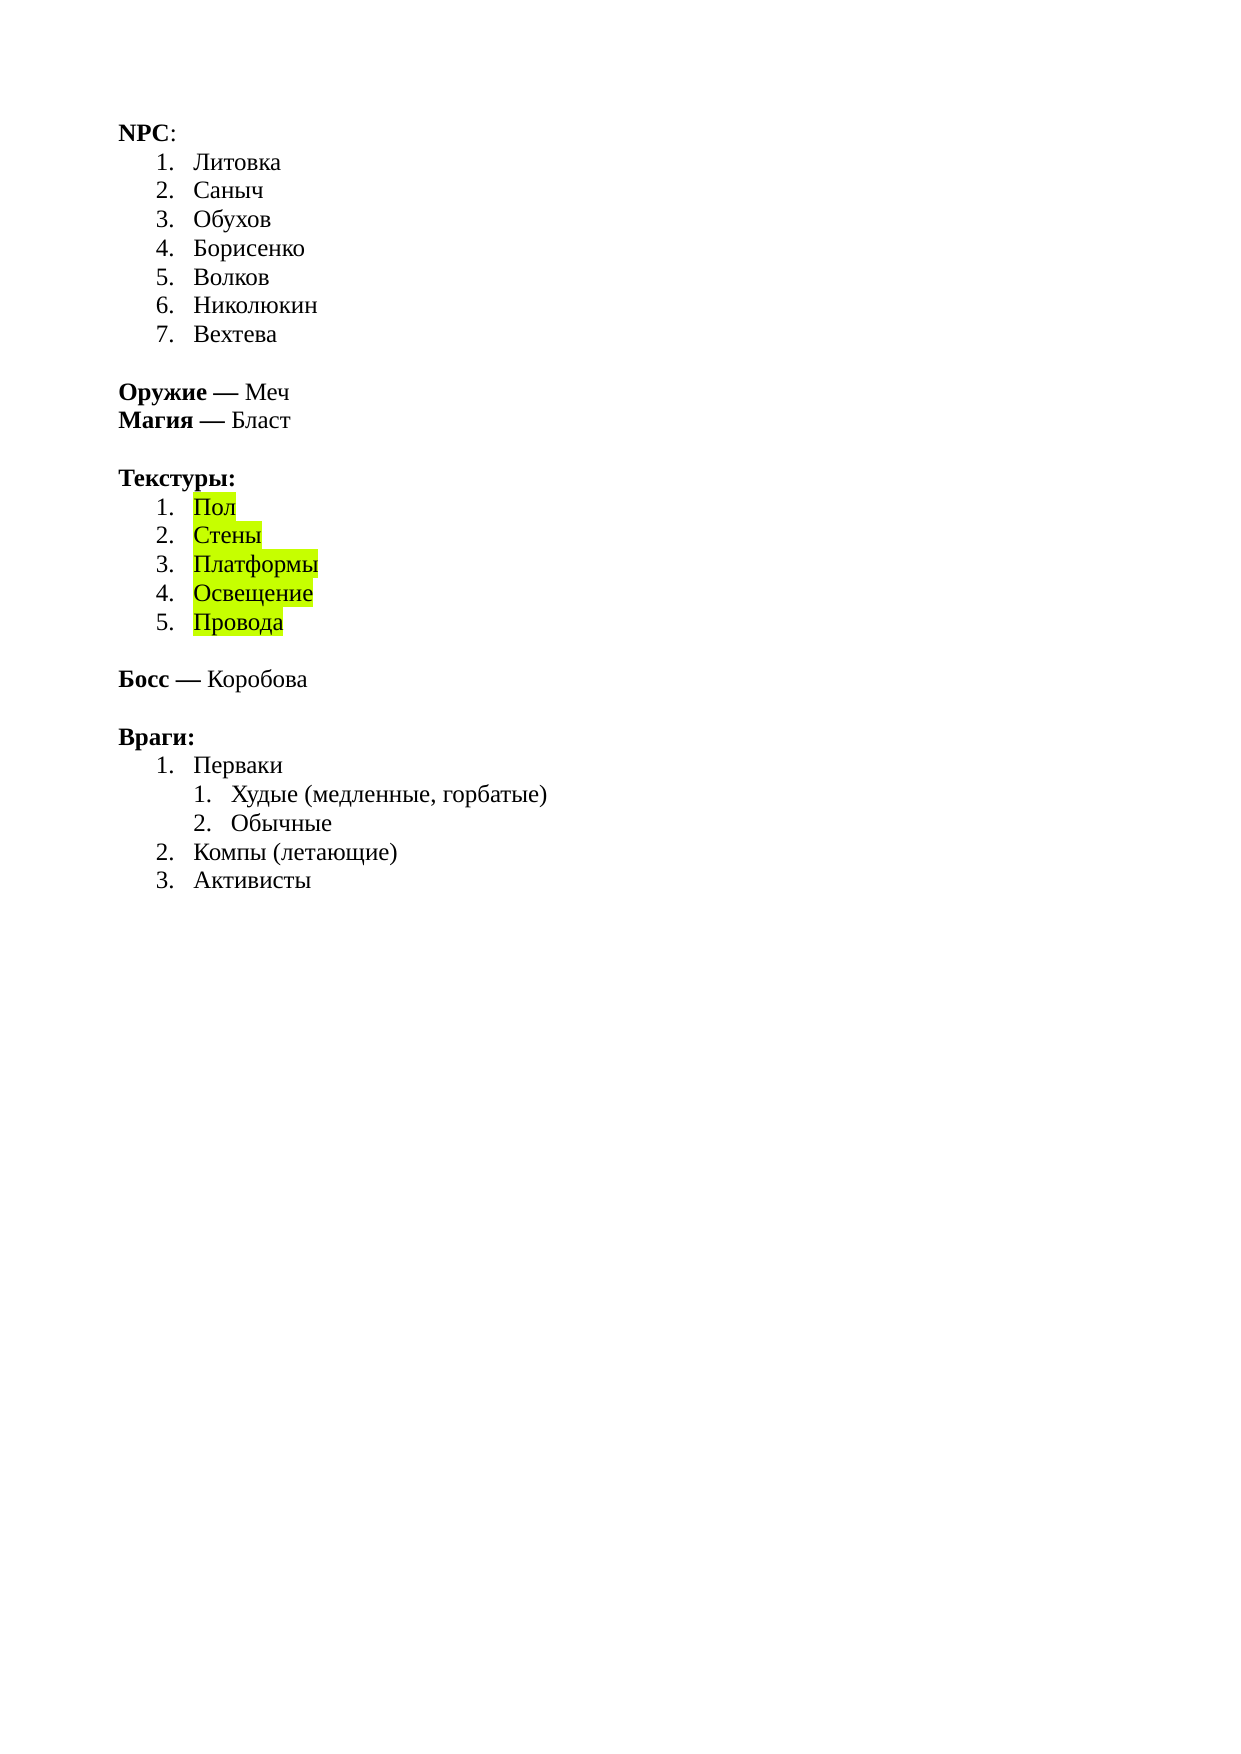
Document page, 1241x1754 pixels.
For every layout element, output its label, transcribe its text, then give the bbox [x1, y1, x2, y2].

list Волков [156, 262, 1122, 291]
text Босс — Коробова [118, 664, 1122, 693]
list Стены [156, 521, 1122, 549]
list Вехтева [156, 319, 1122, 348]
list Обухов [156, 204, 1122, 233]
list Перваки [156, 751, 1122, 779]
text Враги: [118, 722, 1122, 751]
list Обычные [193, 808, 1122, 837]
list Активисты [156, 866, 1122, 894]
list Борисенко [156, 233, 1122, 262]
text NPC: [118, 118, 1122, 147]
list Литовка [156, 147, 1122, 176]
list Платформы [156, 549, 1122, 578]
list Провода [156, 607, 1122, 636]
text Магия — Бласт [118, 406, 1122, 434]
list Саныч [156, 176, 1122, 204]
text Оружие — Меч [118, 377, 1122, 406]
list Компы (летающие) [156, 837, 1122, 866]
list Худые (медленные, горбатые) [193, 779, 1122, 808]
list Освещение [156, 578, 1122, 607]
list Николюкин [156, 291, 1122, 319]
list Пол [156, 492, 1122, 521]
text Текстуры: [118, 463, 1122, 492]
